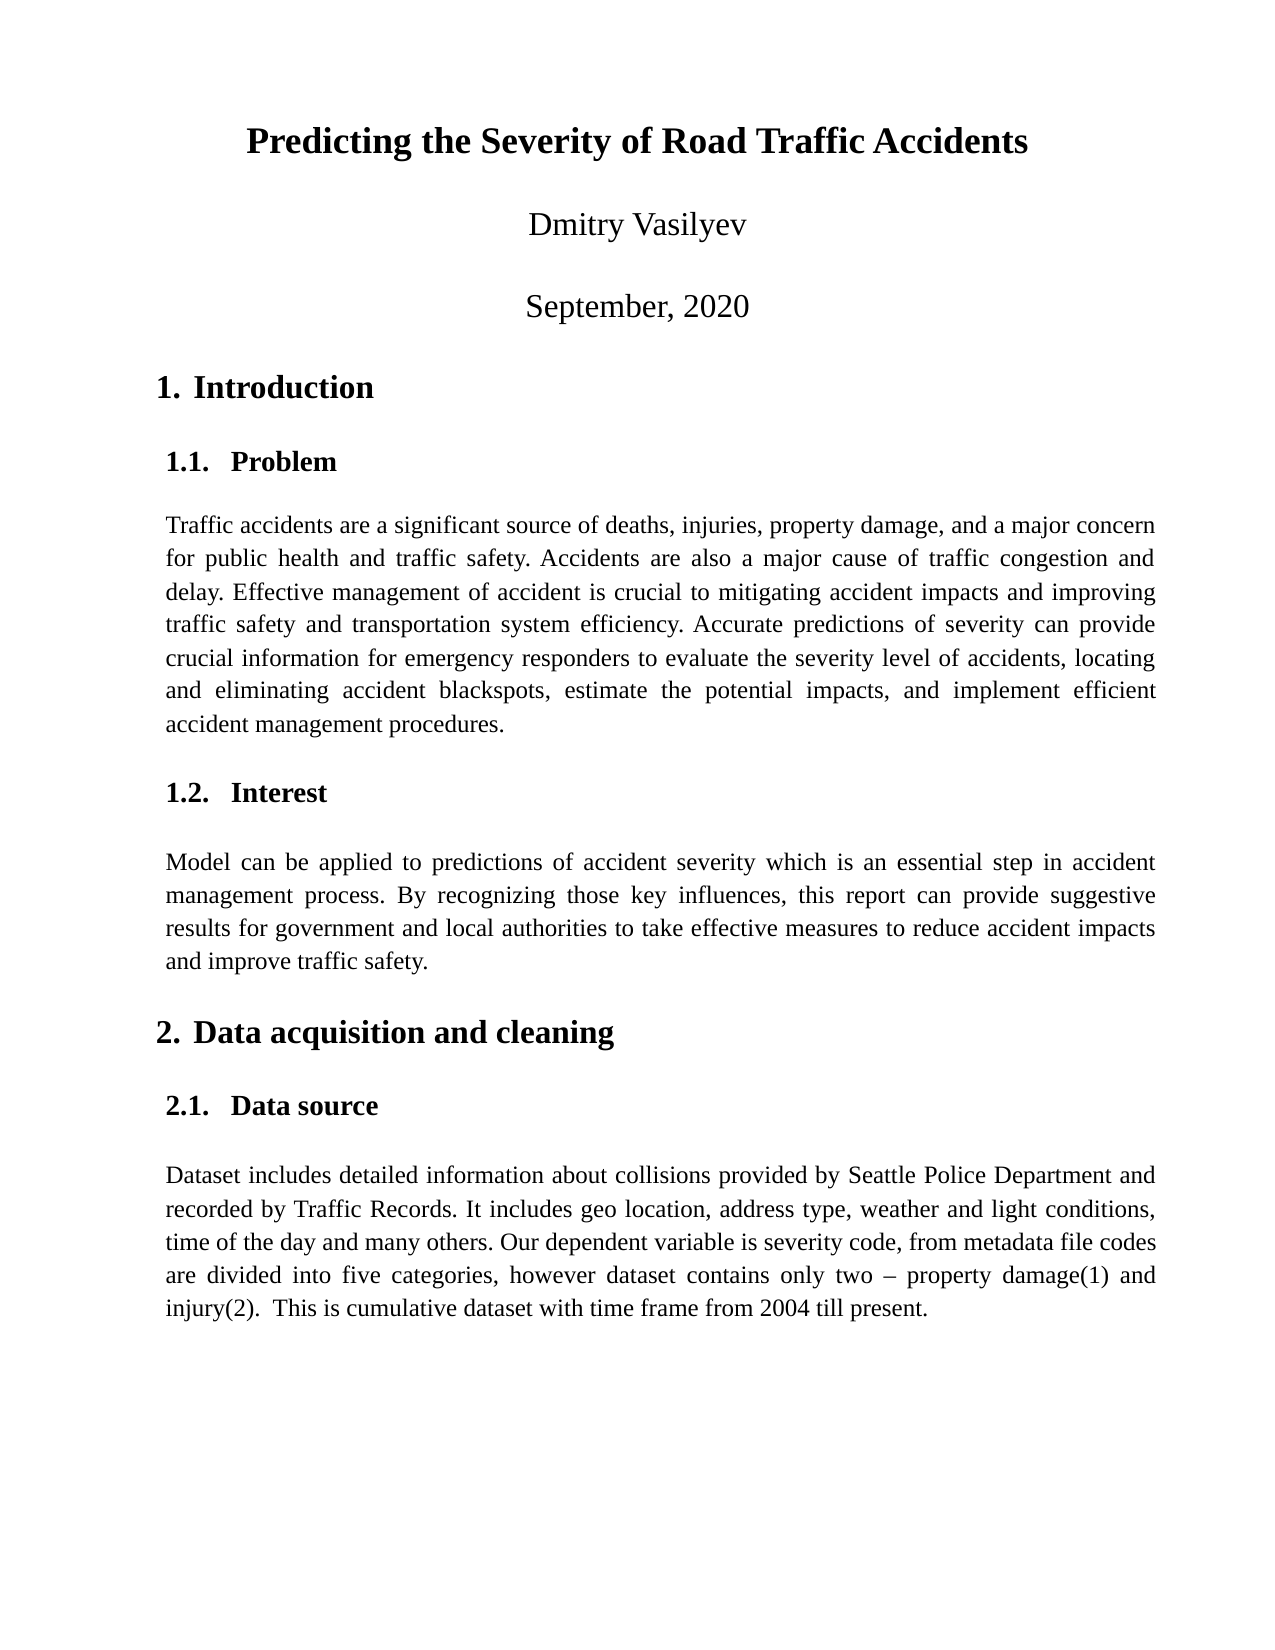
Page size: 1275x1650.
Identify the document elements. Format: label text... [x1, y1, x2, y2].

list Interest [165, 775, 1157, 808]
text Model can be applied to predictions of accident severity which is an essential step in accident management process. By recognizing those key influences, this report can provide suggestive results for government and local authorities to take effective measures to reduce accident impacts and improve traffic safety. [165, 847, 1157, 974]
list Problem [165, 444, 1157, 477]
text Dmitry Vasilyev [118, 204, 1157, 243]
list Data source [165, 1088, 1157, 1122]
list Data acquisition and cleaning [156, 1012, 1157, 1050]
text Traffic accidents are a significant source of deaths, injuries, property damage, and a major concern for public health and traffic safety. Accidents are also a major cause of traffic congestion and delay. Effective management of accident is crucial to mitigating accident impacts and improving traffic safety and transportation system efficiency. Accurate predictions of severity can provide crucial information for emergency responders to evaluate the severity level of accidents, locating and eliminating accident blackspots, estimate the potential impacts, and implement efficient accident management procedures. [165, 511, 1157, 737]
text Dataset includes detailed information about collisions provided by Seattle Police Department and recorded by Traffic Records. It includes geo location, address type, weather and light conditions, time of the day and many others. Our dependent variable is severity code, from metadata file codes are divided into five categories, however dataset contains only two – property damage(1) and injury(2). This is cumulative dataset with time frame from 2004 till present. [165, 1161, 1157, 1321]
list Introduction [156, 367, 1157, 406]
text September, 2020 [118, 286, 1157, 324]
text Predicting the Severity of Road Traffic Accidents [118, 118, 1157, 161]
